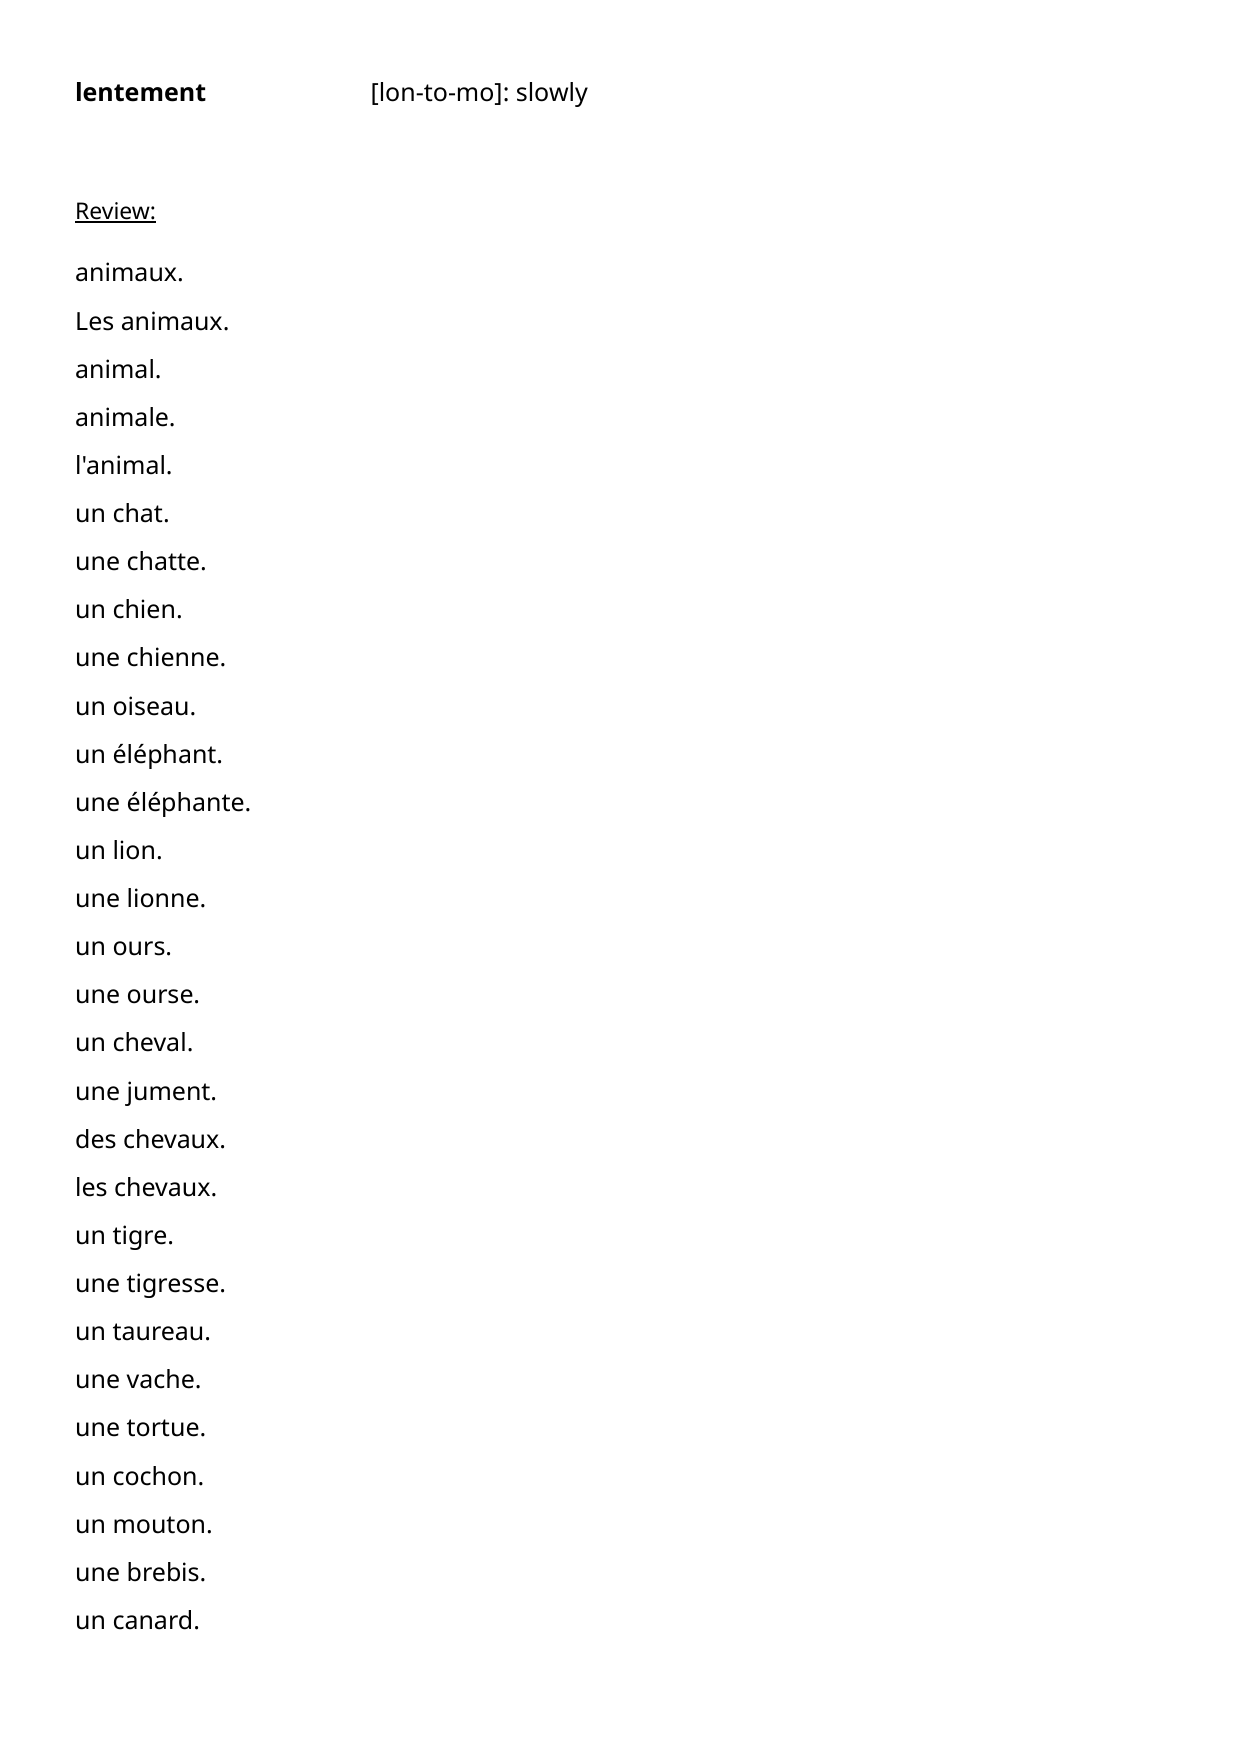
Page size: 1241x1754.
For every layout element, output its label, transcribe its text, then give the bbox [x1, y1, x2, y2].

text une jument. [75, 1073, 1165, 1107]
text une tigresse. [75, 1266, 1165, 1300]
text une éléphante. [75, 784, 1165, 818]
text une chatte. [75, 544, 1165, 578]
text un taureau. [75, 1314, 1165, 1348]
text un chat. [75, 496, 1165, 530]
text un canard. [75, 1602, 1165, 1637]
text un cochon. [75, 1458, 1165, 1492]
text une ourse. [75, 977, 1165, 1011]
text une brebis. [75, 1554, 1165, 1588]
text Review: [75, 195, 1165, 226]
text un lion. [75, 832, 1165, 867]
text un tigre. [75, 1217, 1165, 1252]
text une vache. [75, 1362, 1165, 1396]
text les chevaux. [75, 1169, 1165, 1203]
text un cheval. [75, 1025, 1165, 1059]
text animaux. [75, 255, 1165, 289]
text animale. [75, 399, 1165, 433]
text des chevaux. [75, 1121, 1165, 1155]
text une chienne. [75, 640, 1165, 674]
text un chien. [75, 592, 1165, 626]
text l'animal. [75, 447, 1165, 482]
text un ours. [75, 929, 1165, 963]
text lentement [lon-to-mo]: slowly [75, 75, 1165, 109]
text un mouton. [75, 1506, 1165, 1540]
text animal. [75, 351, 1165, 385]
text une lionne. [75, 881, 1165, 915]
text un éléphant. [75, 736, 1165, 770]
text Les animaux. [75, 303, 1165, 337]
text un oiseau. [75, 688, 1165, 722]
text une tortue. [75, 1410, 1165, 1444]
